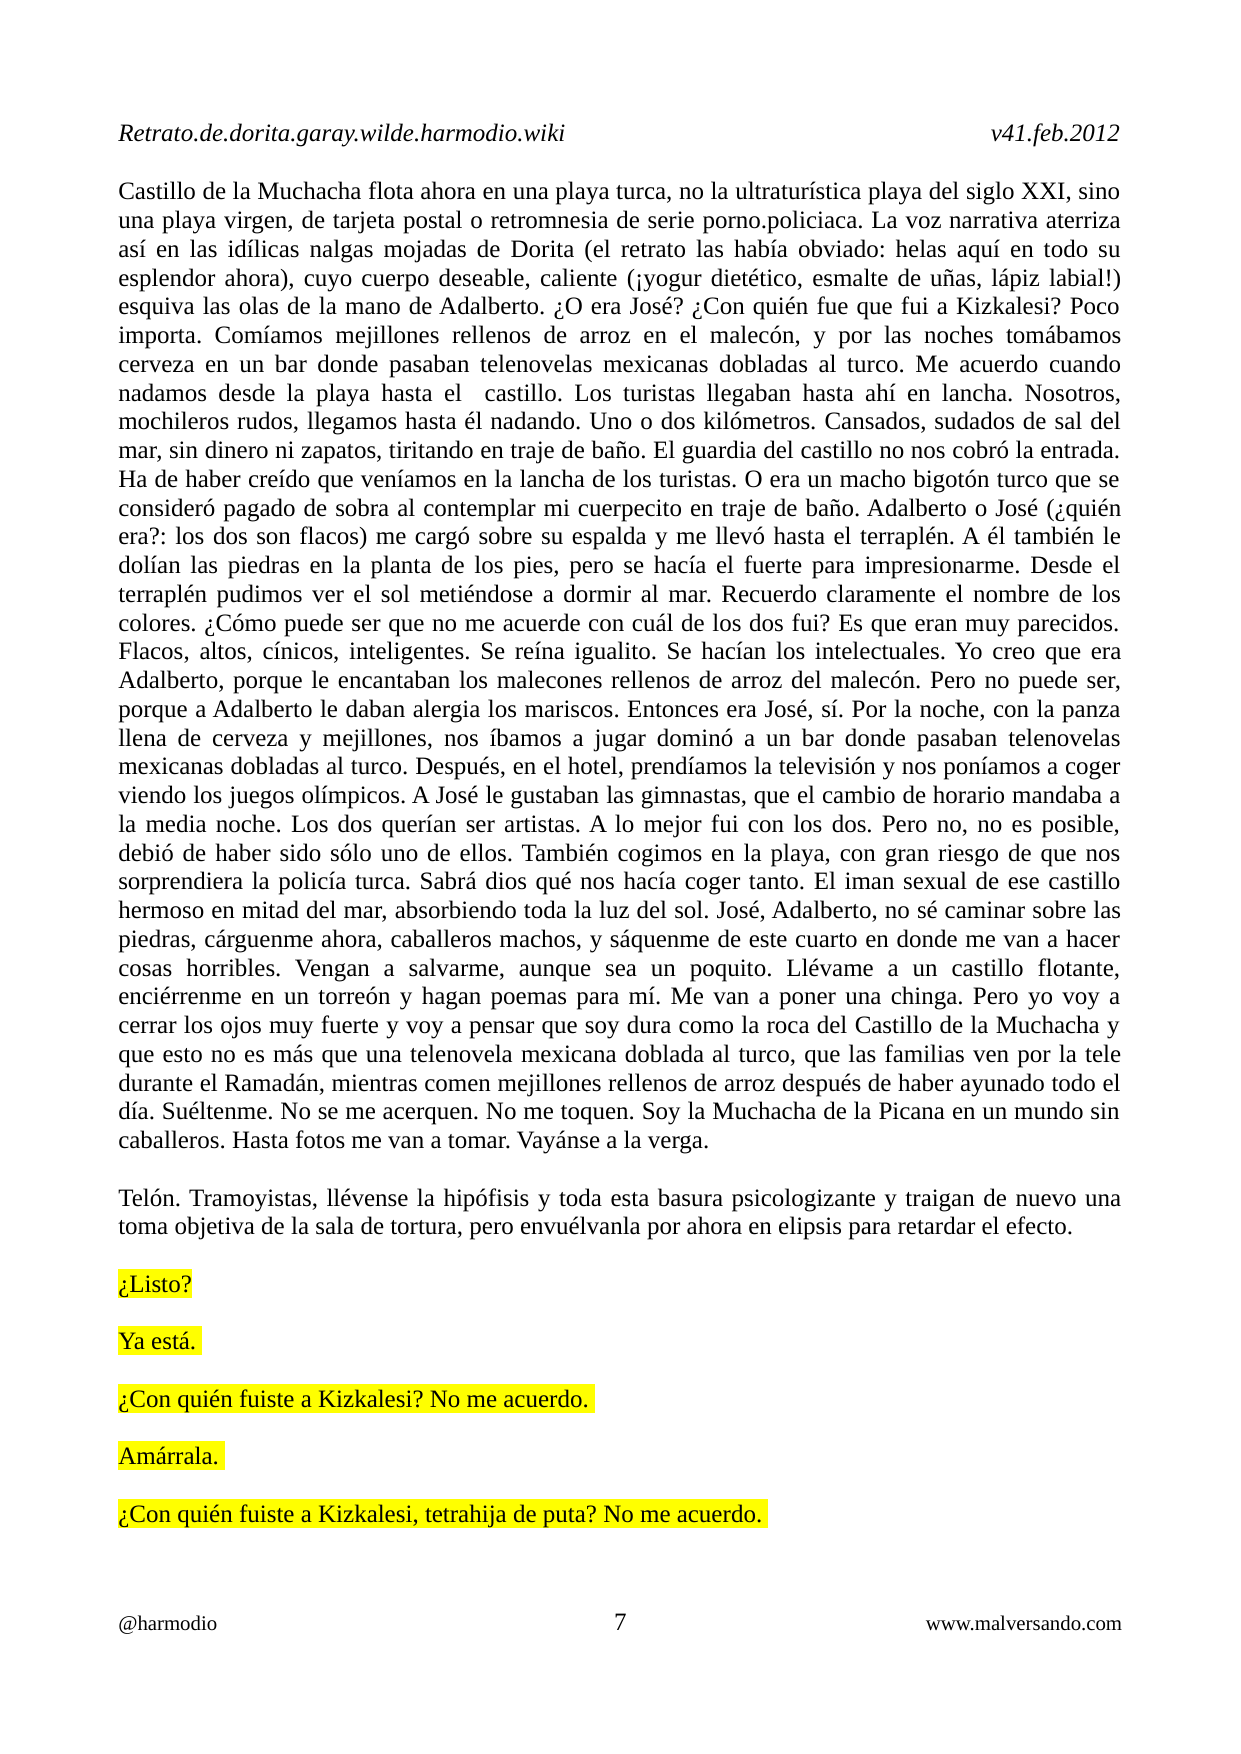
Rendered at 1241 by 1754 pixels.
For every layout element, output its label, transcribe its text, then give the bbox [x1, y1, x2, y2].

text Amárrala. [118, 1441, 1122, 1470]
text Telón. Tramoyistas, llévense la hipófisis y toda esta basura psicologizante y traigan de nuevo una toma objetiva de la sala de tortura, pero envuélvanla por ahora en elipsis para retardar el efecto. [118, 1183, 1122, 1240]
text ¿Con quién fuiste a Kizkalesi, tetrahija de puta? No me acuerdo. [118, 1499, 1122, 1528]
text ¿Con quién fuiste a Kizkalesi? No me acuerdo. [118, 1384, 1122, 1413]
text ¿Listo? [118, 1269, 1122, 1298]
text Castillo de la Muchacha flota ahora en una playa turca, no la ultraturística playa del siglo XXI, sino una playa virgen, de tarjeta postal o retromnesia de serie porno.policiaca. La voz narrativa aterriza así en las idílicas nalgas mojadas de Dorita (el retrato las había obviado: helas aquí en todo su esplendor ahora), cuyo cuerpo deseable, caliente (¡yogur dietético, esmalte de uñas, lápiz labial!) esquiva las olas de la mano de Adalberto. ¿O era José? ¿Con quién fue que fui a Kizkalesi? Poco importa. Comíamos mejillones rellenos de arroz en el malecón, y por las noches tomábamos cerveza en un bar donde pasaban telenovelas mexicanas dobladas al turco. Me acuerdo cuando nadamos desde la playa hasta el castillo. Los turistas llegaban hasta ahí en lancha. Nosotros, mochileros rudos, llegamos hasta él nadando. Uno o dos kilómetros. Cansados, sudados de sal del mar, sin dinero ni zapatos, tiritando en traje de baño. El guardia del castillo no nos cobró la entrada. Ha de haber creído que veníamos en la lancha de los turistas. O era un macho bigotón turco que se consideró pagado de sobra al contemplar mi cuerpecito en traje de baño. Adalberto o José (¿quién era?: los dos son flacos) me cargó sobre su espalda y me llevó hasta el terraplén. A él también le dolían las piedras en la planta de los pies, pero se hacía el fuerte para impresionarme. Desde el terraplén pudimos ver el sol metiéndose a dormir al mar. Recuerdo claramente el nombre de los colores. ¿Cómo puede ser que no me acuerde con cuál de los dos fui? Es que eran muy parecidos. Flacos, altos, cínicos, inteligentes. Se reína igualito. Se hacían los intelectuales. Yo creo que era Adalberto, porque le encantaban los malecones rellenos de arroz del malecón. Pero no puede ser, porque a Adalberto le daban alergia los mariscos. Entonces era José, sí. Por la noche, con la panza llena de cerveza y mejillones, nos íbamos a jugar dominó a un bar donde pasaban telenovelas mexicanas dobladas al turco. Después, en el hotel, prendíamos la televisión y nos poníamos a coger viendo los juegos olímpicos. A José le gustaban las gimnastas, que el cambio de horario mandaba a la media noche. Los dos querían ser artistas. A lo mejor fui con los dos. Pero no, no es posible, debió de haber sido sólo uno de ellos. También cogimos en la playa, con gran riesgo de que nos sorprendiera la policía turca. Sabrá dios qué nos hacía coger tanto. El iman sexual de ese castillo hermoso en mitad del mar, absorbiendo toda la luz del sol. José, Adalberto, no sé caminar sobre las piedras, cárguenme ahora, caballeros machos, y sáquenme de este cuarto en donde me van a hacer cosas horribles. Vengan a salvarme, aunque sea un poquito. Llévame a un castillo flotante, enciérrenme en un torreón y hagan poemas para mí. Me van a poner una chinga. Pero yo voy a cerrar los ojos muy fuerte y voy a pensar que soy dura como la roca del Castillo de la Muchacha y que esto no es más que una telenovela mexicana doblada al turco, que las familias ven por la tele durante el Ramadán, mientras comen mejillones rellenos de arroz después de haber ayunado todo el día. Suéltenme. No se me acerquen. No me toquen. Soy la Muchacha de la Picana en un mundo sin caballeros. Hasta fotos me van a tomar. Vayánse a la verga. [118, 176, 1122, 1154]
text Ya está. [118, 1326, 1122, 1355]
